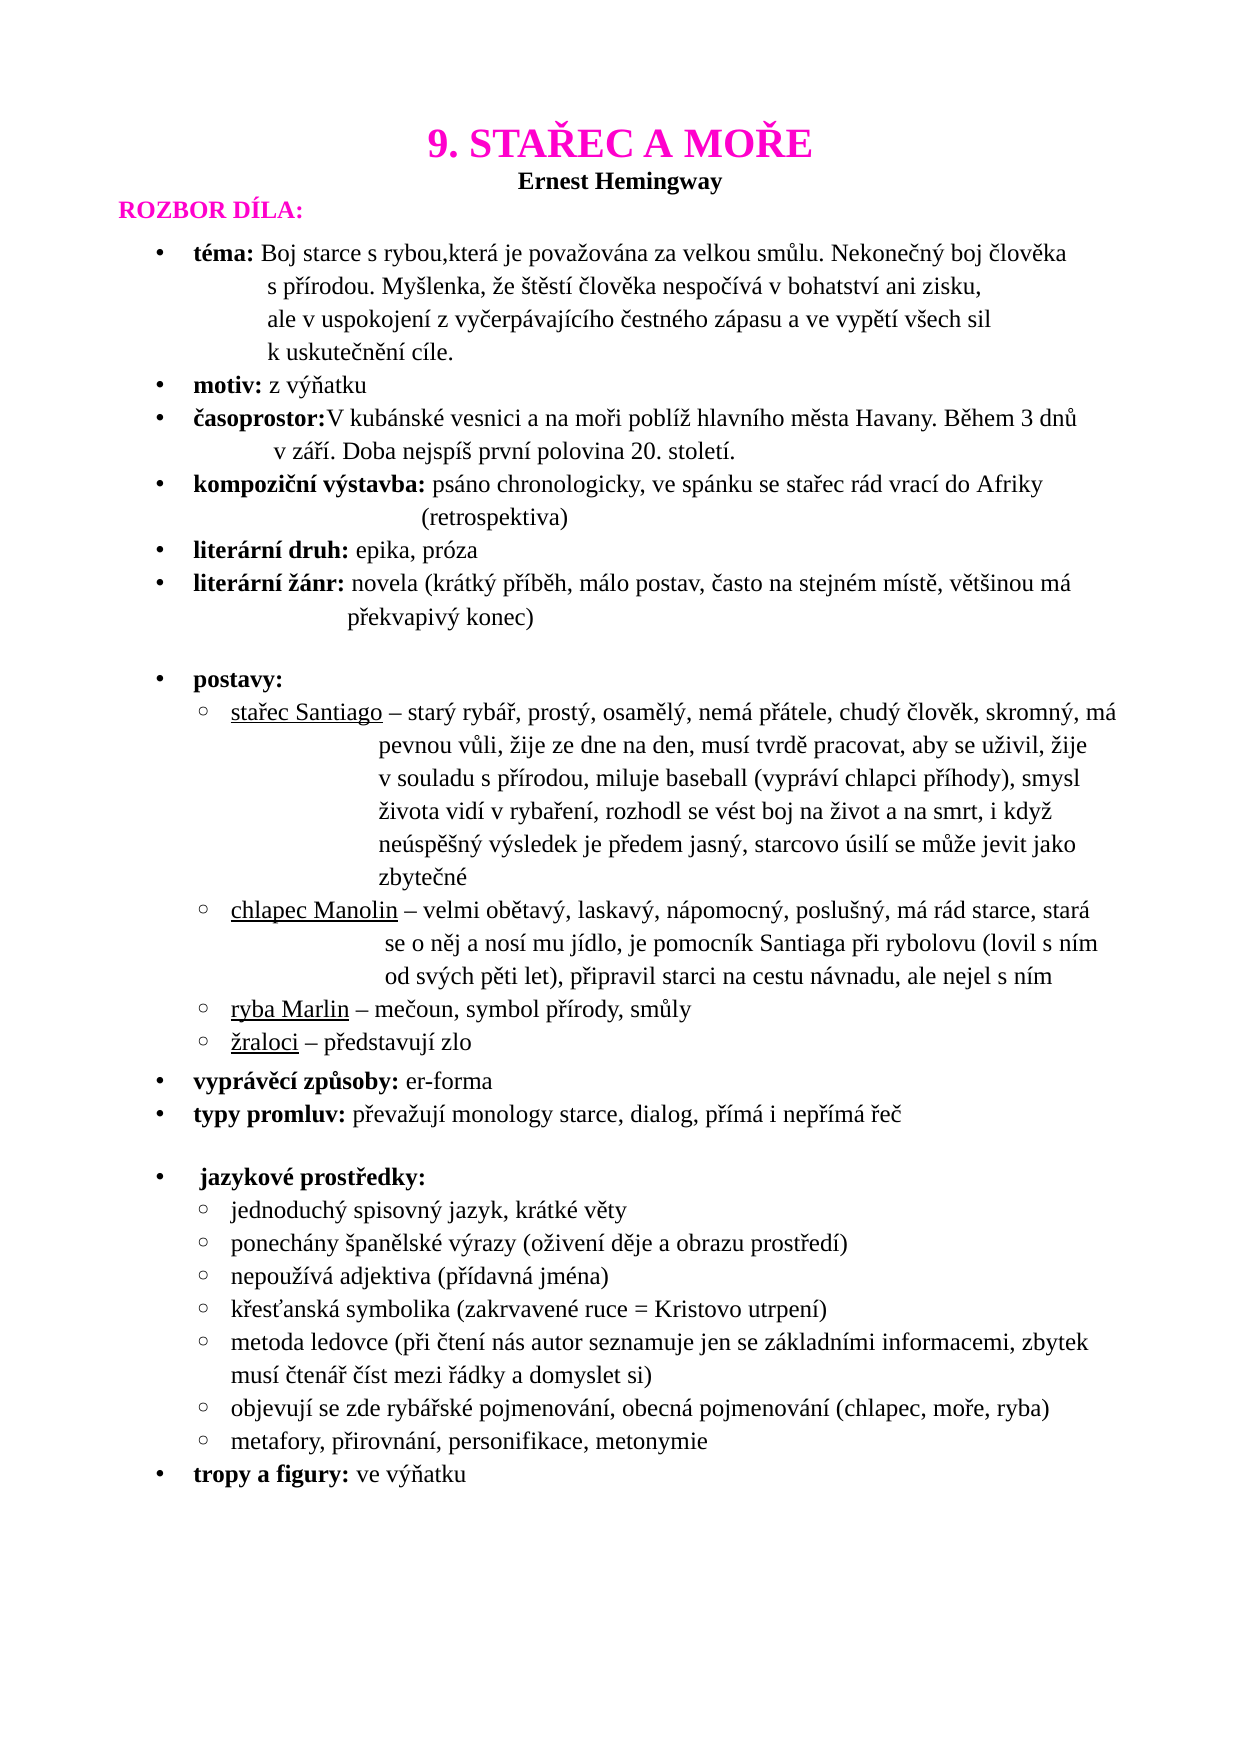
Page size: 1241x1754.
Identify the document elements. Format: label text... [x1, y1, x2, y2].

list křesťanská symbolika (zakrvavené ruce = Kristovo utrpení) [193, 1294, 1122, 1323]
list stařec Santiago – starý rybář, prostý, osamělý, nemá přátele, chudý člověk, skromný, má pevnou vůli, žije ze dne na den, musí tvrdě pracovat, aby se uživil, žije v souladu s přírodou, miluje baseball (vypráví chlapci příhody), smysl života vidí v rybaření, rozhodl se vést boj na život a na smrt, i když neúspěšný výsledek je předem jasný, starcovo úsilí se může jevit jako zbytečné [193, 697, 1122, 891]
list ponechány španělské výrazy (oživení děje a obrazu prostředí) [193, 1228, 1122, 1257]
list ryba Marlin – mečoun, symbol přírody, smůly [193, 994, 1122, 1023]
list jazykové prostředky: [156, 1162, 1122, 1191]
list metafory, přirovnání, personifikace, metonymie [193, 1426, 1122, 1455]
list motiv: z výňatku [156, 370, 1122, 399]
list typy promluv: převažují monology starce, dialog, přímá i nepřímá řeč [156, 1099, 1122, 1128]
list postavy: [156, 664, 1122, 693]
list téma: Boj starce s rybou,která je považována za velkou smůlu. Nekonečný boj člověka s přírodou. Myšlenka, že štěstí člověka nespočívá v bohatství ani zisku, ale v uspokojení z vyčerpávajícího čestného zápasu a ve vypětí všech sil k uskutečnění cíle. [156, 238, 1122, 366]
list tropy a figury: ve výňatku [156, 1459, 1122, 1488]
list metoda ledovce (při čtení nás autor seznamuje jen se základními informacemi, zbytek musí čtenář číst mezi řádky a domyslet si) [193, 1327, 1122, 1389]
list jednoduchý spisovný jazyk, krátké věty [193, 1195, 1122, 1223]
text ROZBOR DÍLA: [118, 195, 1122, 223]
list časoprostor:V kubánské vesnici a na moři poblíž hlavního města Havany. Během 3 dnů v září. Doba nejspíš první polovina 20. století. [156, 403, 1122, 465]
list žraloci – představují zlo [193, 1027, 1122, 1056]
list kompoziční výstavba: psáno chronologicky, ve spánku se stařec rád vrací do Afriky (retrospektiva) [156, 469, 1122, 531]
list literární druh: epika, próza [156, 536, 1122, 564]
list objevují se zde rybářské pojmenování, obecná pojmenování (chlapec, moře, ryba) [193, 1393, 1122, 1422]
text Ernest Hemingway [118, 166, 1122, 195]
text 9. STAŘEC A MOŘE [118, 118, 1122, 166]
list chlapec Manolin – velmi obětavý, laskavý, nápomocný, poslušný, má rád starce, stará se o něj a nosí mu jídlo, je pomocník Santiaga při rybolovu (lovil s ním od svých pěti let), připravil starci na cestu návnadu, ale nejel s ním [193, 895, 1122, 990]
list literární žánr: novela (krátký příběh, málo postav, často na stejném místě, většinou má překvapivý konec) [156, 568, 1122, 630]
list nepoužívá adjektiva (přídavná jména) [193, 1261, 1122, 1289]
list vyprávěcí způsoby: er-forma [156, 1066, 1122, 1095]
